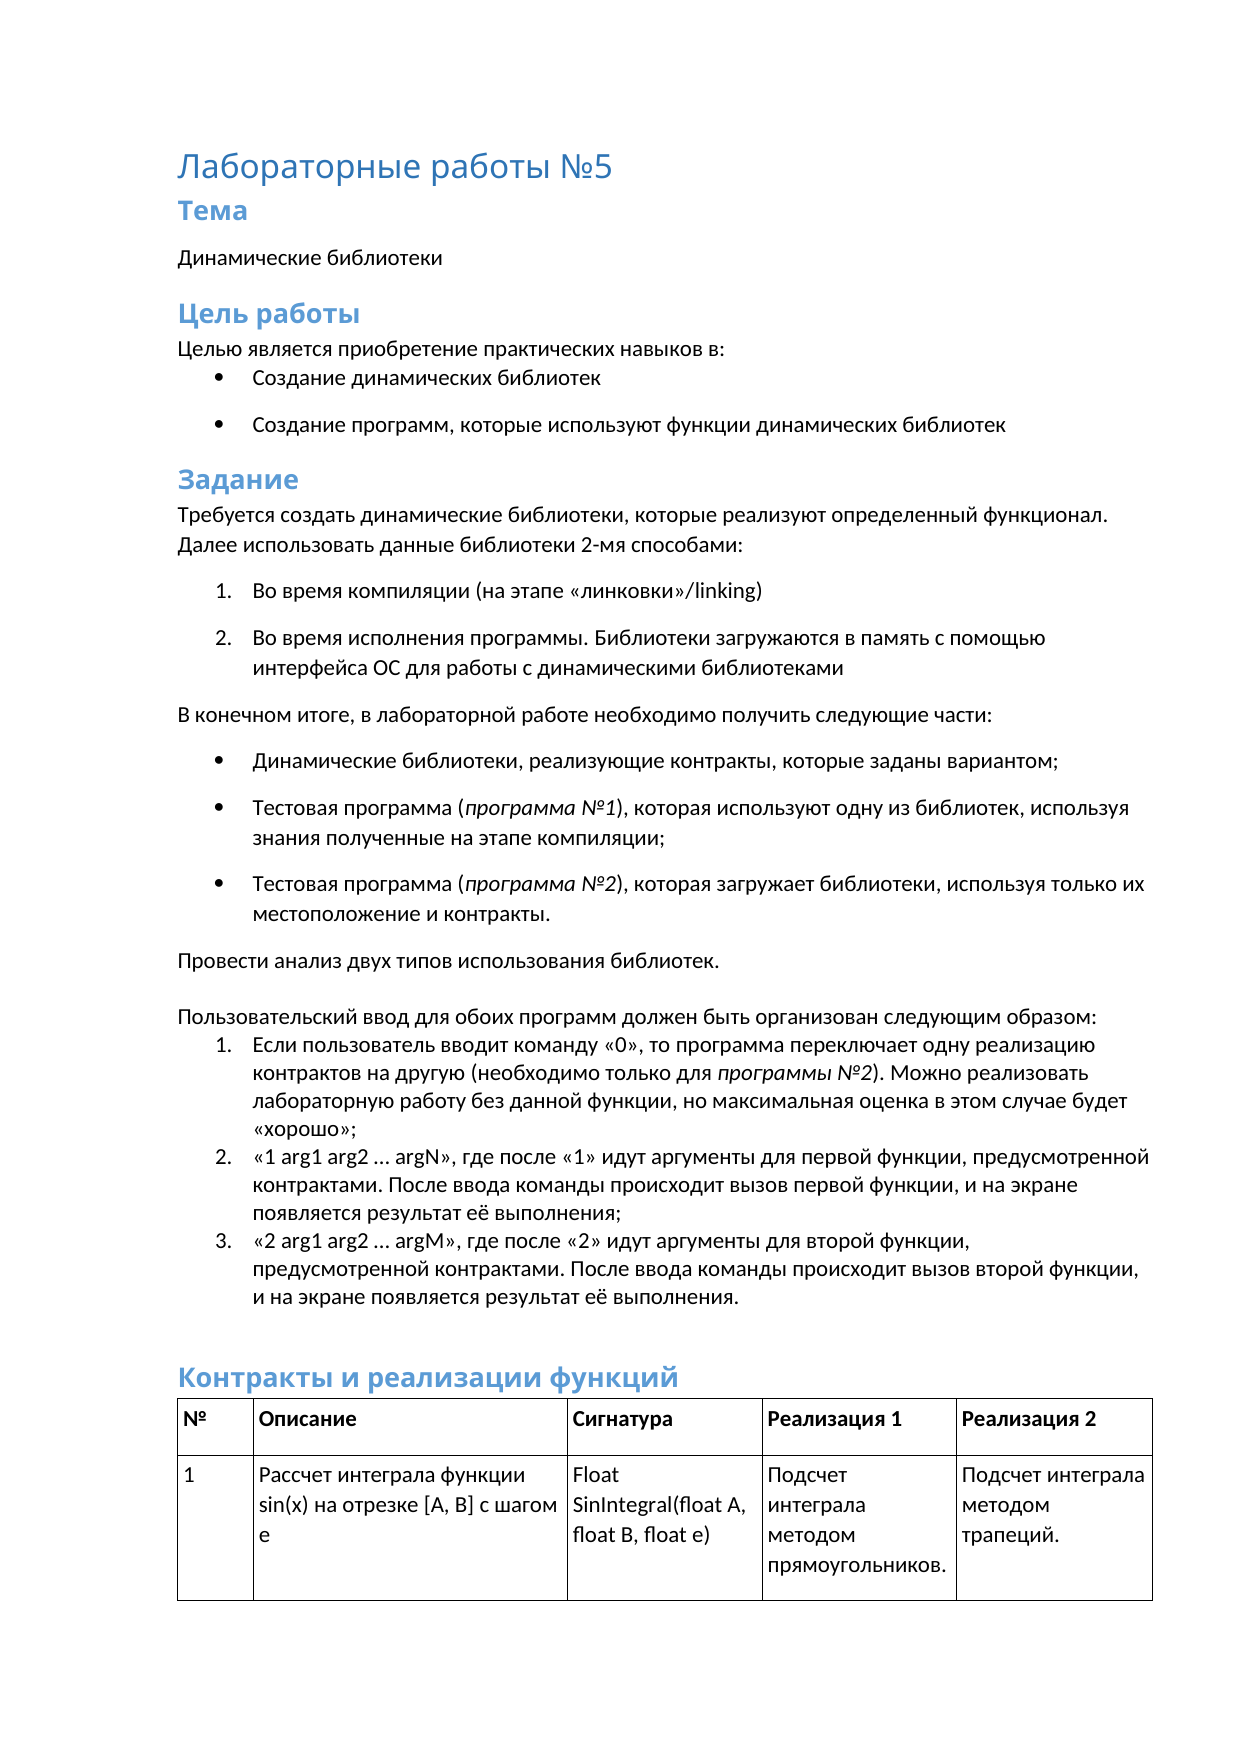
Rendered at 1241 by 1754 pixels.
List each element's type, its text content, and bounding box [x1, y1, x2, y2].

list Во время компиляции (на этапе «линковки»/linking) [215, 577, 1152, 605]
table_cell Float SinIntegral(float A, float B, float e) [568, 1456, 762, 1600]
list Создание программ, которые используют функции динамических библиотек [215, 410, 1152, 438]
subtitle Задание [177, 461, 1152, 498]
table_header Описание [254, 1399, 567, 1454]
subtitle Контракты и реализации функций [177, 1359, 1152, 1396]
subtitle Цель работы [177, 294, 1152, 331]
list Создание динамических библиотек [215, 363, 1152, 392]
text Провести анализ двух типов использования библиотек. [177, 946, 1152, 974]
text В конечном итоге, в лабораторной работе необходимо получить следующие части: [177, 700, 1152, 728]
text Требуется создать динамические библиотеки, которые реализуют определенный функционал. Далее использовать данные библиотеки 2-мя способами: [177, 500, 1152, 558]
list «2 arg1 arg2 … argM», где после «2» идут аргументы для второй функции, предусмотренной контрактами. После ввода команды происходит вызов второй функции, и на экране появляется результат её выполнения. [215, 1226, 1152, 1310]
table_header Реализация 2 [957, 1399, 1152, 1454]
table_cell Рассчет интеграла функции sin(x) на отрезке [A, B] с шагом e [254, 1456, 567, 1600]
table_cell 1 [178, 1456, 253, 1600]
table_header Реализация 1 [763, 1399, 956, 1454]
text Динамические библиотеки [177, 243, 1152, 272]
table_cell Подсчет интеграла методом трапеций. [957, 1456, 1152, 1600]
list Динамические библиотеки, реализующие контракты, которые заданы вариантом; [215, 746, 1152, 774]
text Целью является приобретение практических навыков в: [177, 334, 1152, 362]
table_header Сигнатура [568, 1399, 762, 1454]
list Тестовая программа (программа №1), которая используют одну из библиотек, используя знания полученные на этапе компиляции; [215, 793, 1152, 851]
list Тестовая программа (программа №2), которая загружает библиотеки, используя только их местоположение и контракты. [215, 869, 1152, 927]
text Тема [177, 192, 1152, 228]
list Если пользователь вводит команду «0», то программа переключает одну реализацию контрактов на другую (необходимо только для программы №2). Можно реализовать лабораторную работу без данной функции, но максимальная оценка в этом случае будет «хорошо»; [215, 1030, 1152, 1142]
table_cell Подсчет интеграла методом прямоугольников. [763, 1456, 956, 1600]
list «1 arg1 arg2 … argN», где после «1» идут аргументы для первой функции, предусмотренной контрактами. После ввода команды происходит вызов первой функции, и на экране появляется результат её выполнения; [215, 1142, 1152, 1226]
table_header № [178, 1399, 253, 1454]
text Пользовательский ввод для обоих программ должен быть организован следующим образом: [177, 1002, 1152, 1030]
subtitle Лабораторные работы №5 [177, 143, 1152, 188]
list Во время исполнения программы. Библиотеки загружаются в память с помощью интерфейса ОС для работы с динамическими библиотеками [215, 623, 1152, 681]
